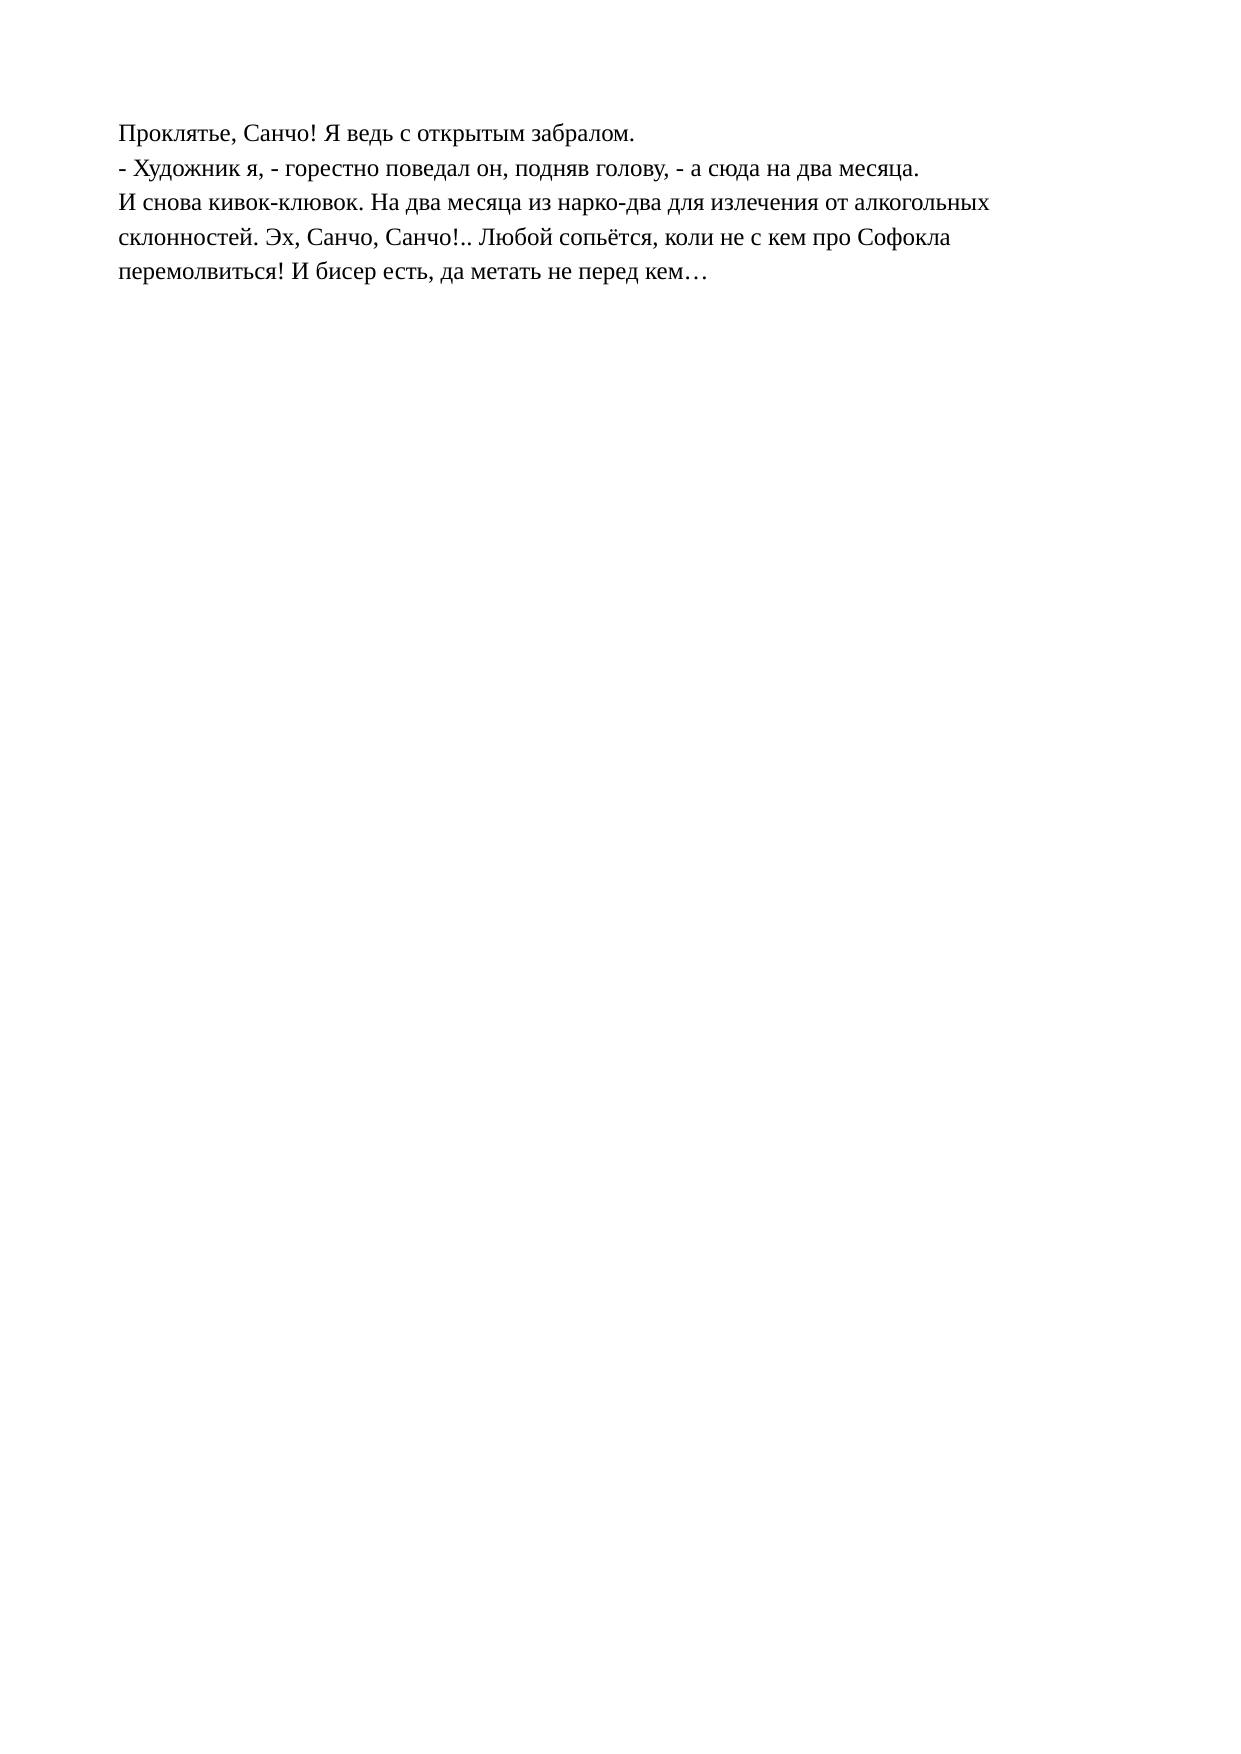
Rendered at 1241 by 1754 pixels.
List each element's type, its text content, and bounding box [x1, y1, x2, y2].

text И снова кивок-клювок. На два месяца из нарко-два для излечения от алкогольных склонностей. Эx, Санчо, Санчо!.. Любой сопьётся, коли не с кем про Софокла перемолвиться! И бисер есть, да метать не перед кем… [118, 187, 1122, 285]
text - Художник я, - горестно поведал он, подняв голову, - а сюда на два месяца. [118, 153, 1122, 181]
text Проклятье, Санчо! Я ведь с открытым забралом. [118, 118, 1122, 147]
